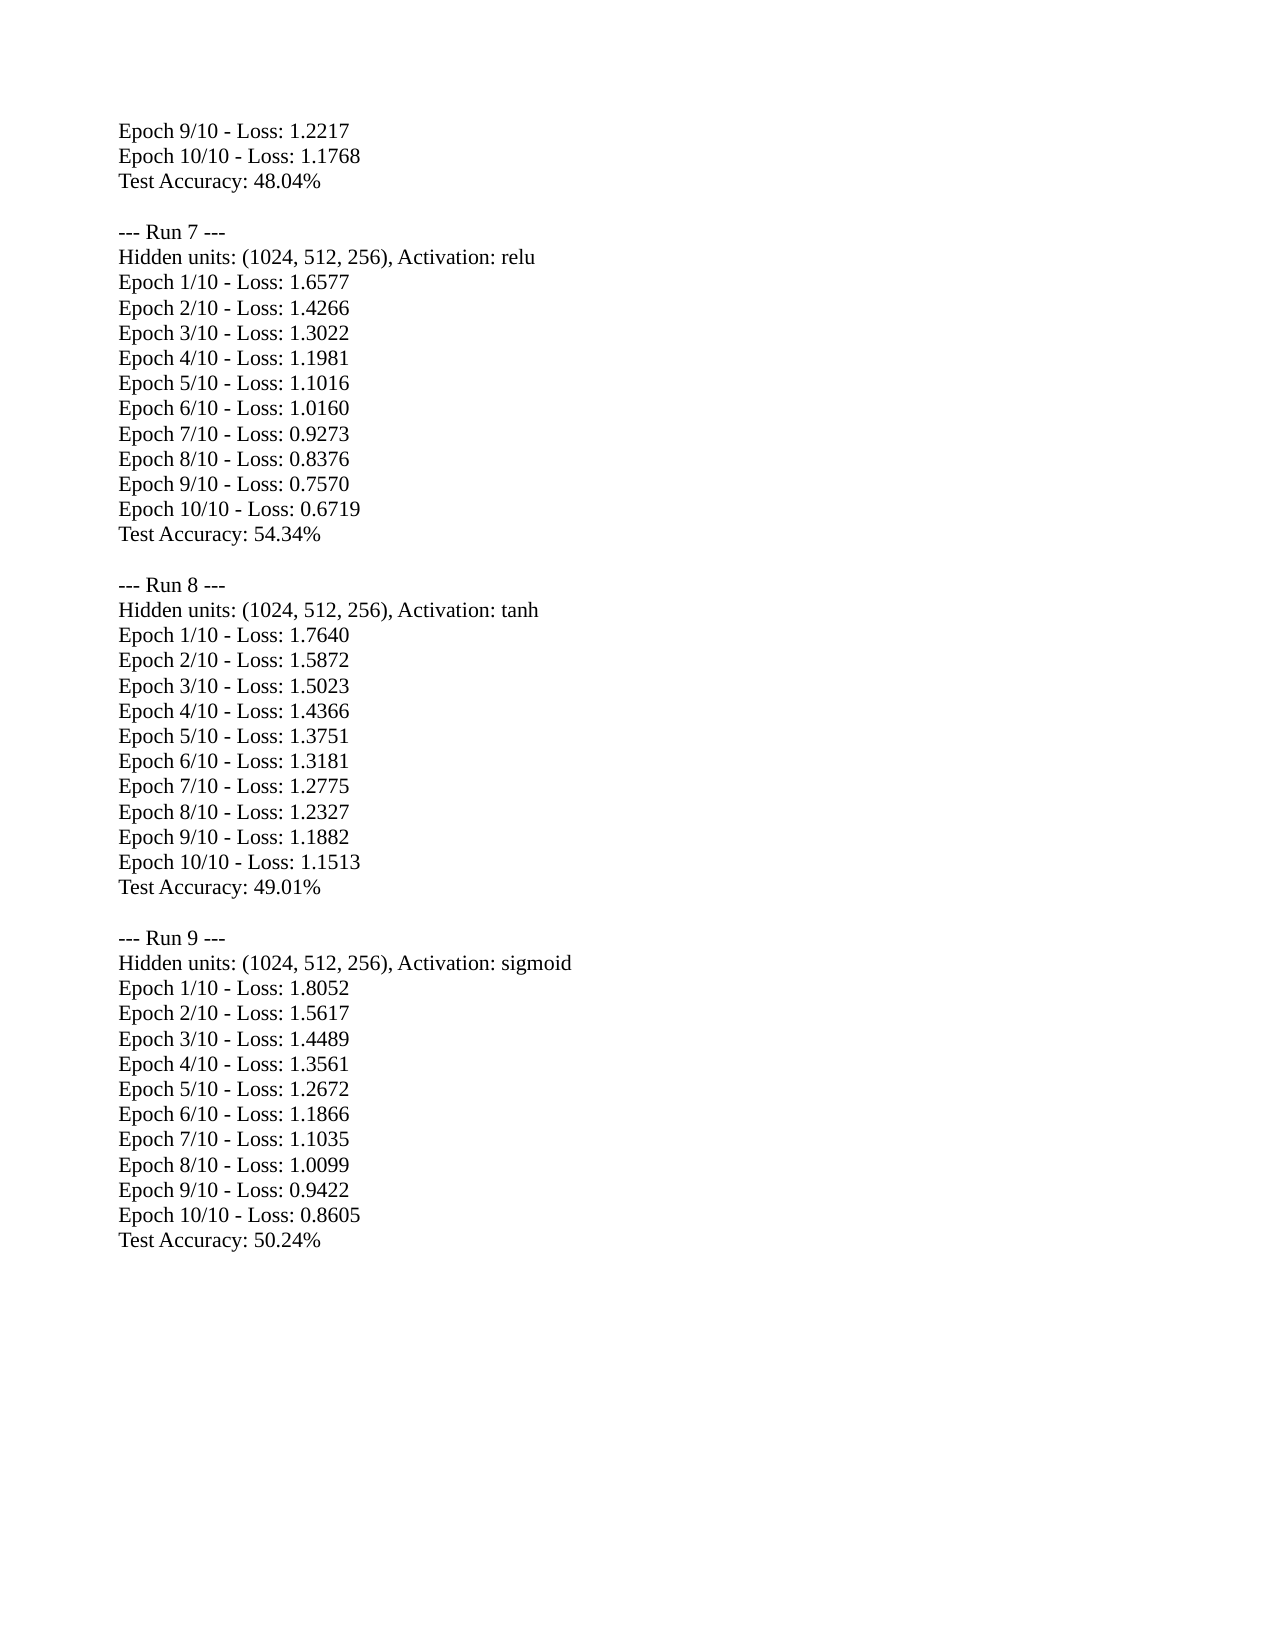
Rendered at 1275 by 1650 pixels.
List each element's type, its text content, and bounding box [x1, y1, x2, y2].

text Hidden units: (1024, 512, 256), Activation: sigmoid [118, 950, 1157, 975]
text --- Run 9 --- [118, 925, 1157, 950]
text Test Accuracy: 54.34% [118, 521, 1157, 547]
text Epoch 9/10 - Loss: 1.2217 [118, 118, 1157, 143]
text Epoch 7/10 - Loss: 0.9273 [118, 421, 1157, 446]
text Epoch 2/10 - Loss: 1.4266 [118, 294, 1157, 320]
text Epoch 10/10 - Loss: 1.1513 [118, 849, 1157, 874]
text Epoch 2/10 - Loss: 1.5872 [118, 647, 1157, 673]
text Epoch 2/10 - Loss: 1.5617 [118, 1000, 1157, 1026]
text Epoch 5/10 - Loss: 1.2672 [118, 1076, 1157, 1101]
text Epoch 10/10 - Loss: 1.1768 [118, 143, 1157, 168]
text Hidden units: (1024, 512, 256), Activation: tanh [118, 597, 1157, 622]
text Epoch 9/10 - Loss: 1.1882 [118, 824, 1157, 849]
text Test Accuracy: 49.01% [118, 874, 1157, 899]
text Epoch 1/10 - Loss: 1.6577 [118, 269, 1157, 294]
text Epoch 10/10 - Loss: 0.6719 [118, 496, 1157, 521]
text Test Accuracy: 48.04% [118, 168, 1157, 194]
text Epoch 9/10 - Loss: 0.7570 [118, 471, 1157, 496]
text Epoch 8/10 - Loss: 1.2327 [118, 799, 1157, 824]
text Epoch 3/10 - Loss: 1.5023 [118, 673, 1157, 698]
text Epoch 9/10 - Loss: 0.9422 [118, 1177, 1157, 1202]
text Epoch 1/10 - Loss: 1.7640 [118, 622, 1157, 647]
text Epoch 6/10 - Loss: 1.0160 [118, 395, 1157, 421]
text Epoch 3/10 - Loss: 1.4489 [118, 1026, 1157, 1051]
text Epoch 5/10 - Loss: 1.1016 [118, 370, 1157, 395]
text Epoch 10/10 - Loss: 0.8605 [118, 1202, 1157, 1227]
text Epoch 5/10 - Loss: 1.3751 [118, 723, 1157, 748]
text --- Run 8 --- [118, 572, 1157, 597]
text Epoch 6/10 - Loss: 1.1866 [118, 1101, 1157, 1126]
text Epoch 1/10 - Loss: 1.8052 [118, 975, 1157, 1000]
text Epoch 4/10 - Loss: 1.1981 [118, 345, 1157, 370]
text --- Run 7 --- [118, 219, 1157, 244]
text Epoch 7/10 - Loss: 1.1035 [118, 1126, 1157, 1152]
text Epoch 6/10 - Loss: 1.3181 [118, 748, 1157, 773]
text Epoch 4/10 - Loss: 1.4366 [118, 698, 1157, 723]
text Test Accuracy: 50.24% [118, 1227, 1157, 1252]
text Epoch 8/10 - Loss: 1.0099 [118, 1152, 1157, 1177]
text Epoch 3/10 - Loss: 1.3022 [118, 320, 1157, 345]
text Epoch 7/10 - Loss: 1.2775 [118, 773, 1157, 799]
text Epoch 4/10 - Loss: 1.3561 [118, 1051, 1157, 1076]
text Epoch 8/10 - Loss: 0.8376 [118, 446, 1157, 471]
text Hidden units: (1024, 512, 256), Activation: relu [118, 244, 1157, 269]
